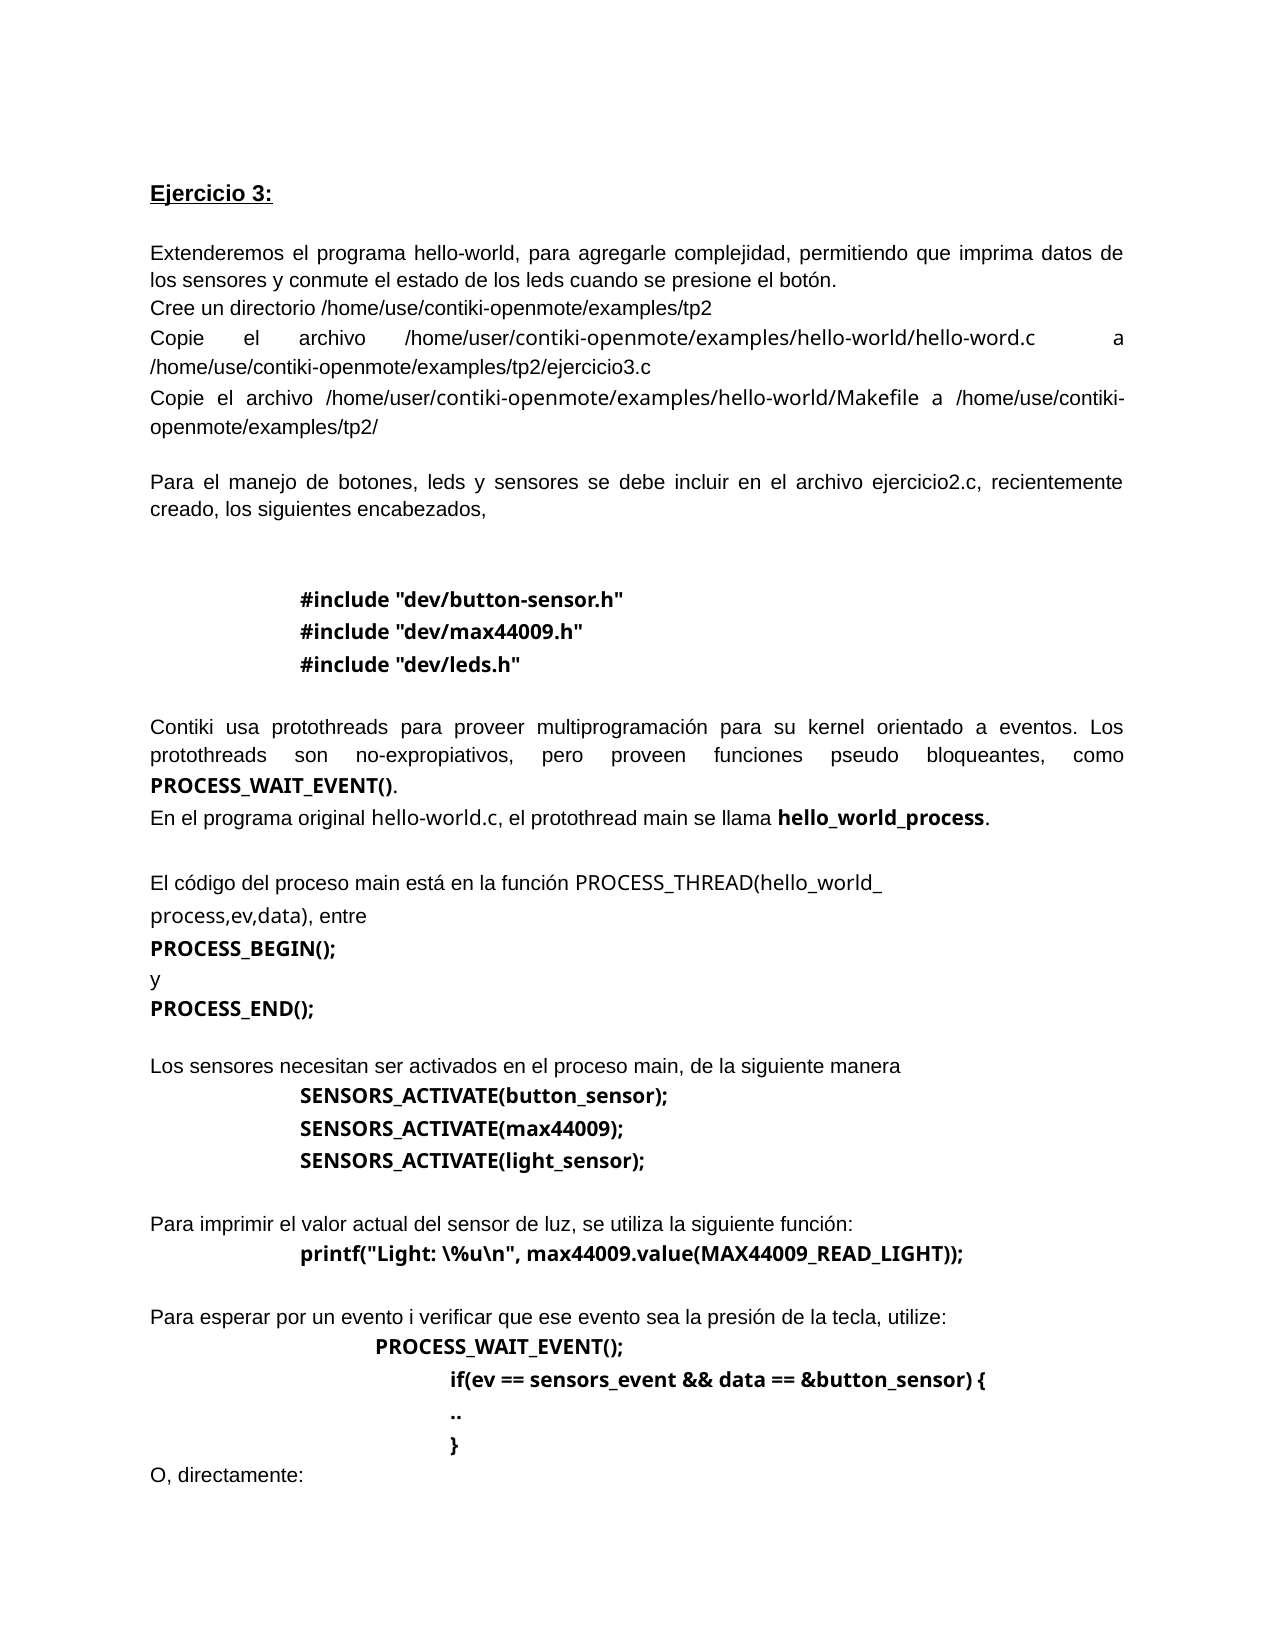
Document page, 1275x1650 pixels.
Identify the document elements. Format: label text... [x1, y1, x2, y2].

text O, directamente: [150, 1462, 1125, 1486]
text Ejercicio 3: [150, 180, 1125, 207]
text Para imprimir el valor actual del sensor de luz, se utiliza la siguiente función: [150, 1212, 1125, 1236]
text Contiki usa protothreads para proveer multiprogramación para su kernel orientado a eventos. Los protothreads son no-expropiativos, pero proveen funciones pseudo bloqueantes, como PROCESS_WAIT_EVENT(). [150, 715, 1125, 799]
text Cree un directorio /home/use/contiki-openmote/examples/tp2 [150, 296, 1125, 319]
text SENSORS_ACTIVATE(light_sensor); [300, 1147, 1125, 1175]
text SENSORS_ACTIVATE(max44009); [300, 1114, 1125, 1142]
text En el programa original hello-world.c, el protothread main se llama hello_world_process. [150, 803, 1125, 832]
text #include "dev/button-sensor.h" [300, 585, 1125, 613]
text .. [375, 1397, 1125, 1426]
text PROCESS_WAIT_EVENT(); [375, 1332, 1125, 1361]
text #include "dev/max44009.h" [300, 617, 1125, 646]
text } [375, 1430, 1125, 1458]
text printf("Light: \%u\n", max44009.value(MAX44009_READ_LIGHT)); [150, 1239, 1125, 1268]
text Para el manejo de botones, leds y sensores se debe incluir en el archivo ejercicio2.c, recientemente creado, los siguientes encabezados, [150, 469, 1125, 521]
text PROCESS_END(); [150, 994, 1125, 1022]
text Copie el archivo /home/user/contiki-openmote/examples/hello-world/hello-word.c a /home/use/contiki-openmote/examples/tp2/ejercicio3.c [150, 323, 1125, 379]
text #include "dev/leds.h" [300, 650, 1125, 678]
text Extenderemos el programa hello-world, para agregarle complejidad, permitiendo que imprima datos de los sensores y conmute el estado de los leds cuando se presione el botón. [150, 241, 1125, 292]
text y [150, 966, 1125, 990]
text Para esperar por un evento i verificar que ese evento sea la presión de la tecla, utilize: [150, 1304, 1125, 1328]
text if(ev == sensors_event && data == &button_sensor) { [375, 1365, 1125, 1393]
text El código del proceso main está en la función PROCESS_THREAD(hello_world_ [150, 868, 1125, 897]
text Los sensores necesitan ser activados en el proceso main, de la siguiente manera [150, 1054, 1125, 1078]
text SENSORS_ACTIVATE(button_sensor); [300, 1081, 1125, 1110]
text process,ev,data), entre [150, 901, 1125, 929]
text PROCESS_BEGIN(); [150, 934, 1125, 962]
text Copie el archivo /home/user/contiki-openmote/examples/hello-world/Makefile a /home/use/contiki-openmote/examples/tp2/ [150, 383, 1125, 438]
